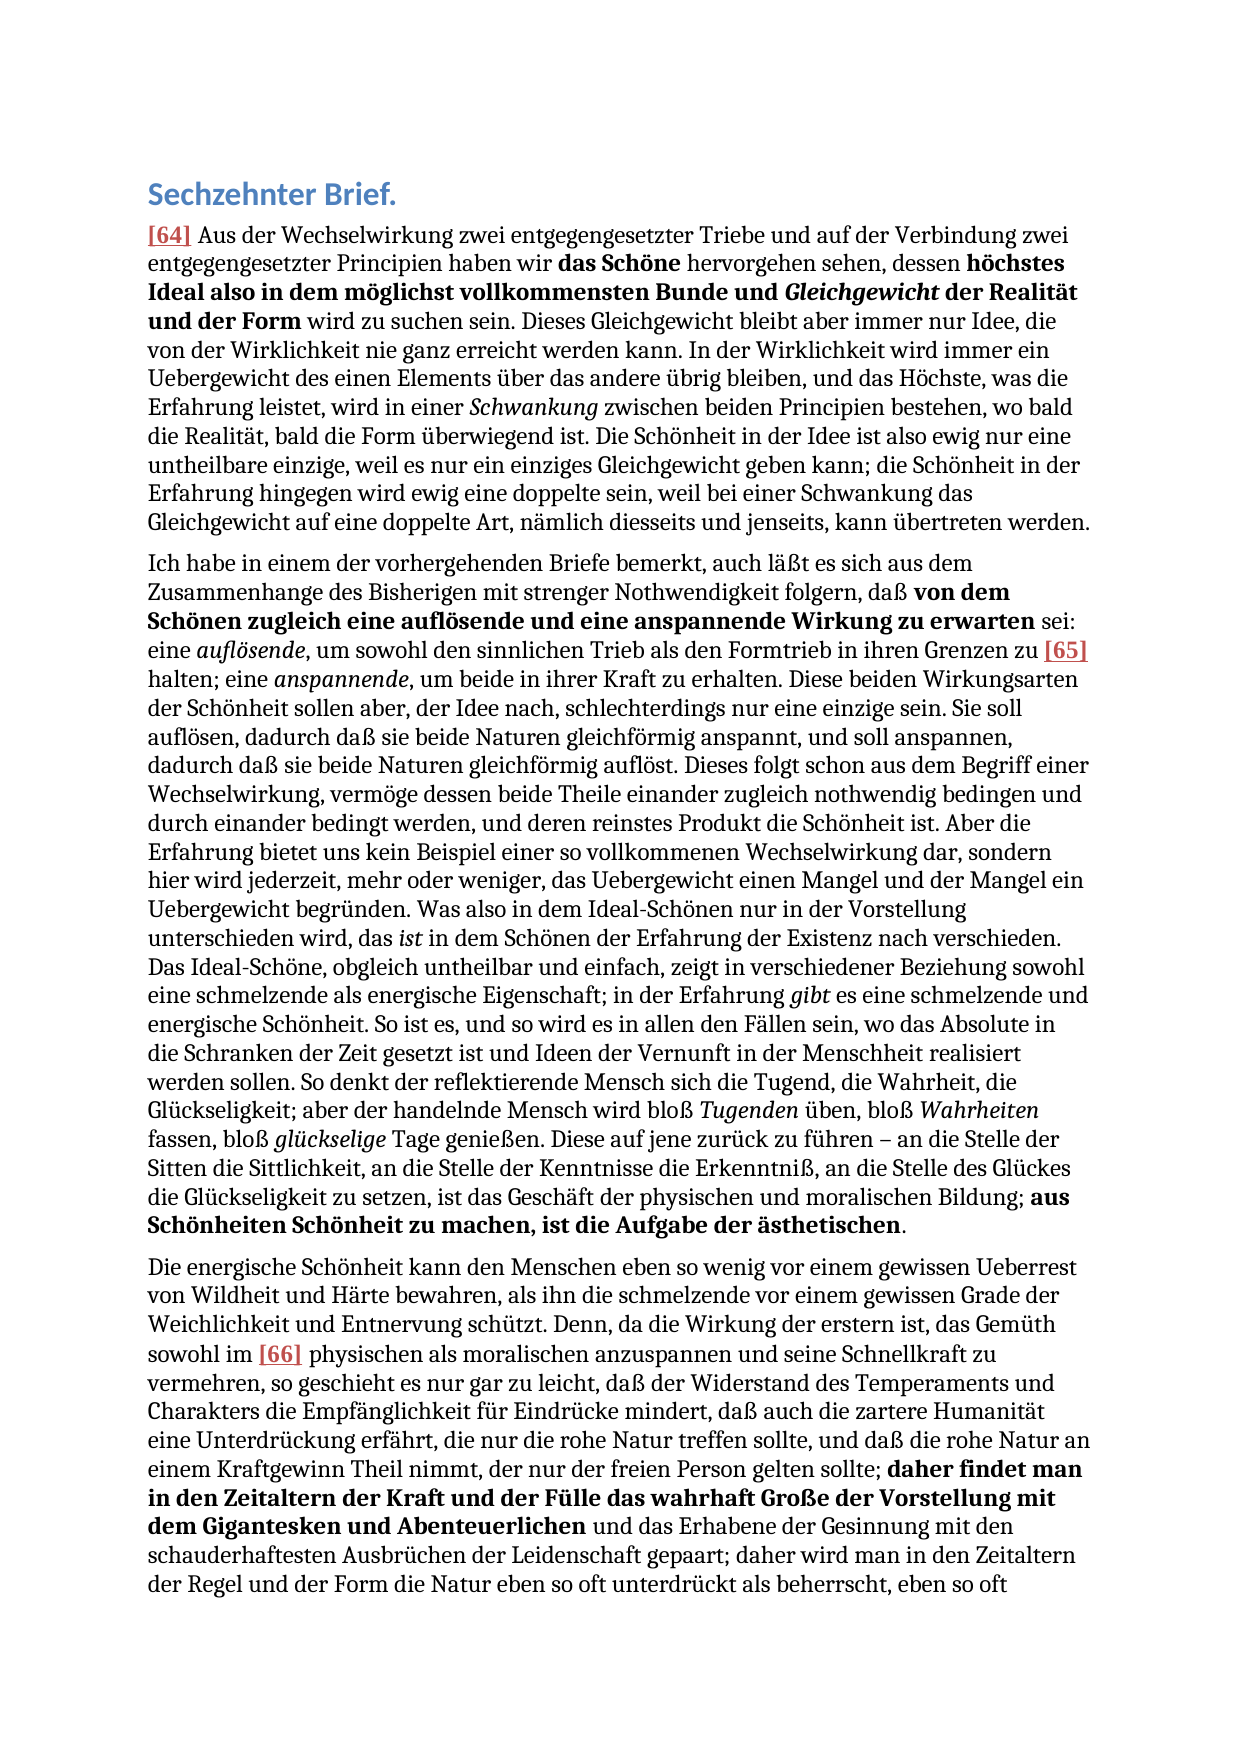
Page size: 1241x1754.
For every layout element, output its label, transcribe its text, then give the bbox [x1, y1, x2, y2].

text Ich habe in einem der vorhergehenden Briefe bemerkt, auch läßt es sich aus dem Zusammenhange des Bisherigen mit strenger Nothwendigkeit folgern, daß von dem Schönen zugleich eine auflösende und eine anspannende Wirkung zu erwarten sei: eine auflösende, um sowohl den sinnlichen Trieb als den Formtrieb in ihren Grenzen zu [65] halten; eine anspannende, um beide in ihrer Kraft zu erhalten. Diese beiden Wirkungsarten der Schönheit sollen aber, der Idee nach, schlechterdings nur eine einzige sein. Sie soll auflösen, dadurch daß sie beide Naturen gleichförmig anspannt, und soll anspannen, dadurch daß sie beide Naturen gleichförmig auflöst. Dieses folgt schon aus dem Begriff einer Wechselwirkung, vermöge dessen beide Theile einander zugleich nothwendig bedingen und durch einander bedingt werden, und deren reinstes Produkt die Schönheit ist. Aber die Erfahrung bietet uns kein Beispiel einer so vollkommenen Wechselwirkung dar, sondern hier wird jederzeit, mehr oder weniger, das Uebergewicht einen Mangel und der Mangel ein Uebergewicht begründen. Was also in dem Ideal-Schönen nur in der Vorstellung unterschieden wird, das ist in dem Schönen der Erfahrung der Existenz nach verschieden. Das Ideal-Schöne, obgleich untheilbar und einfach, zeigt in verschiedener Beziehung sowohl eine schmelzende als energische Eigenschaft; in der Erfahrung gibt es eine schmelzende und energische Schönheit. So ist es, und so wird es in allen den Fällen sein, wo das Absolute in die Schranken der Zeit gesetzt ist und Ideen der Vernunft in der Menschheit realisiert werden sollen. So denkt der reflektierende Mensch sich die Tugend, die Wahrheit, die Glückseligkeit; aber der handelnde Mensch wird bloß Tugenden üben, bloß Wahrheiten fassen, bloß glückselige Tage genießen. Diese auf jene zurück zu führen – an die Stelle der Sitten die Sittlichkeit, an die Stelle der Kenntnisse die Erkenntniß, an die Stelle des Glückes die Glückseligkeit zu setzen, ist das Geschäft der physischen und moralischen Bildung; aus Schönheiten Schönheit zu machen, ist die Aufgabe der ästhetischen. [148, 549, 1092, 1240]
text Die energische Schönheit kann den Menschen eben so wenig vor einem gewissen Ueberrest von Wildheit und Härte bewahren, als ihn die schmelzende vor einem gewissen Grade der Weichlichkeit und Entnervung schützt. Denn, da die Wirkung der erstern ist, das Gemüth sowohl im [66] physischen als moralischen anzuspannen und seine Schnellkraft zu vermehren, so geschieht es nur gar zu leicht, daß der Widerstand des Temperaments und Charakters die Empfänglichkeit für Eindrücke mindert, daß auch die zartere Humanität eine Unterdrückung erfährt, die nur die rohe Natur treffen sollte, und daß die rohe Natur an einem Kraftgewinn Theil nimmt, der nur der freien Person gelten sollte; daher findet man in den Zeitaltern der Kraft und der Fülle das wahrhaft Große der Vorstellung mit dem Gigantesken und Abenteuerlichen und das Erhabene der Gesinnung mit den schauderhaftesten Ausbrüchen der Leidenschaft gepaart; daher wird man in den Zeitaltern der Regel und der Form die Natur eben so oft unterdrückt als beherrscht, eben so oft [148, 1253, 1092, 1598]
text [64] Aus der Wechselwirkung zwei entgegengesetzter Triebe und auf der Verbindung zwei entgegengesetzter Principien haben wir das Schöne hervorgehen sehen, dessen höchstes Ideal also in dem möglichst vollkommensten Bunde und Gleichgewicht der Realität und der Form wird zu suchen sein. Dieses Gleichgewicht bleibt aber immer nur Idee, die von der Wirklichkeit nie ganz erreicht werden kann. In der Wirklichkeit wird immer ein Uebergewicht des einen Elements über das andere übrig bleiben, und das Höchste, was die Erfahrung leistet, wird in einer Schwankung zwischen beiden Principien bestehen, wo bald die Realität, bald die Form überwiegend ist. Die Schönheit in der Idee ist also ewig nur eine untheilbare einzige, weil es nur ein einziges Gleichgewicht geben kann; die Schönheit in der Erfahrung hingegen wird ewig eine doppelte sein, weil bei einer Schwankung das Gleichgewicht auf eine doppelte Art, nämlich diesseits und jenseits, kann übertreten werden. [148, 220, 1092, 537]
subtitle Sechzehnter Brief. [148, 173, 1092, 213]
